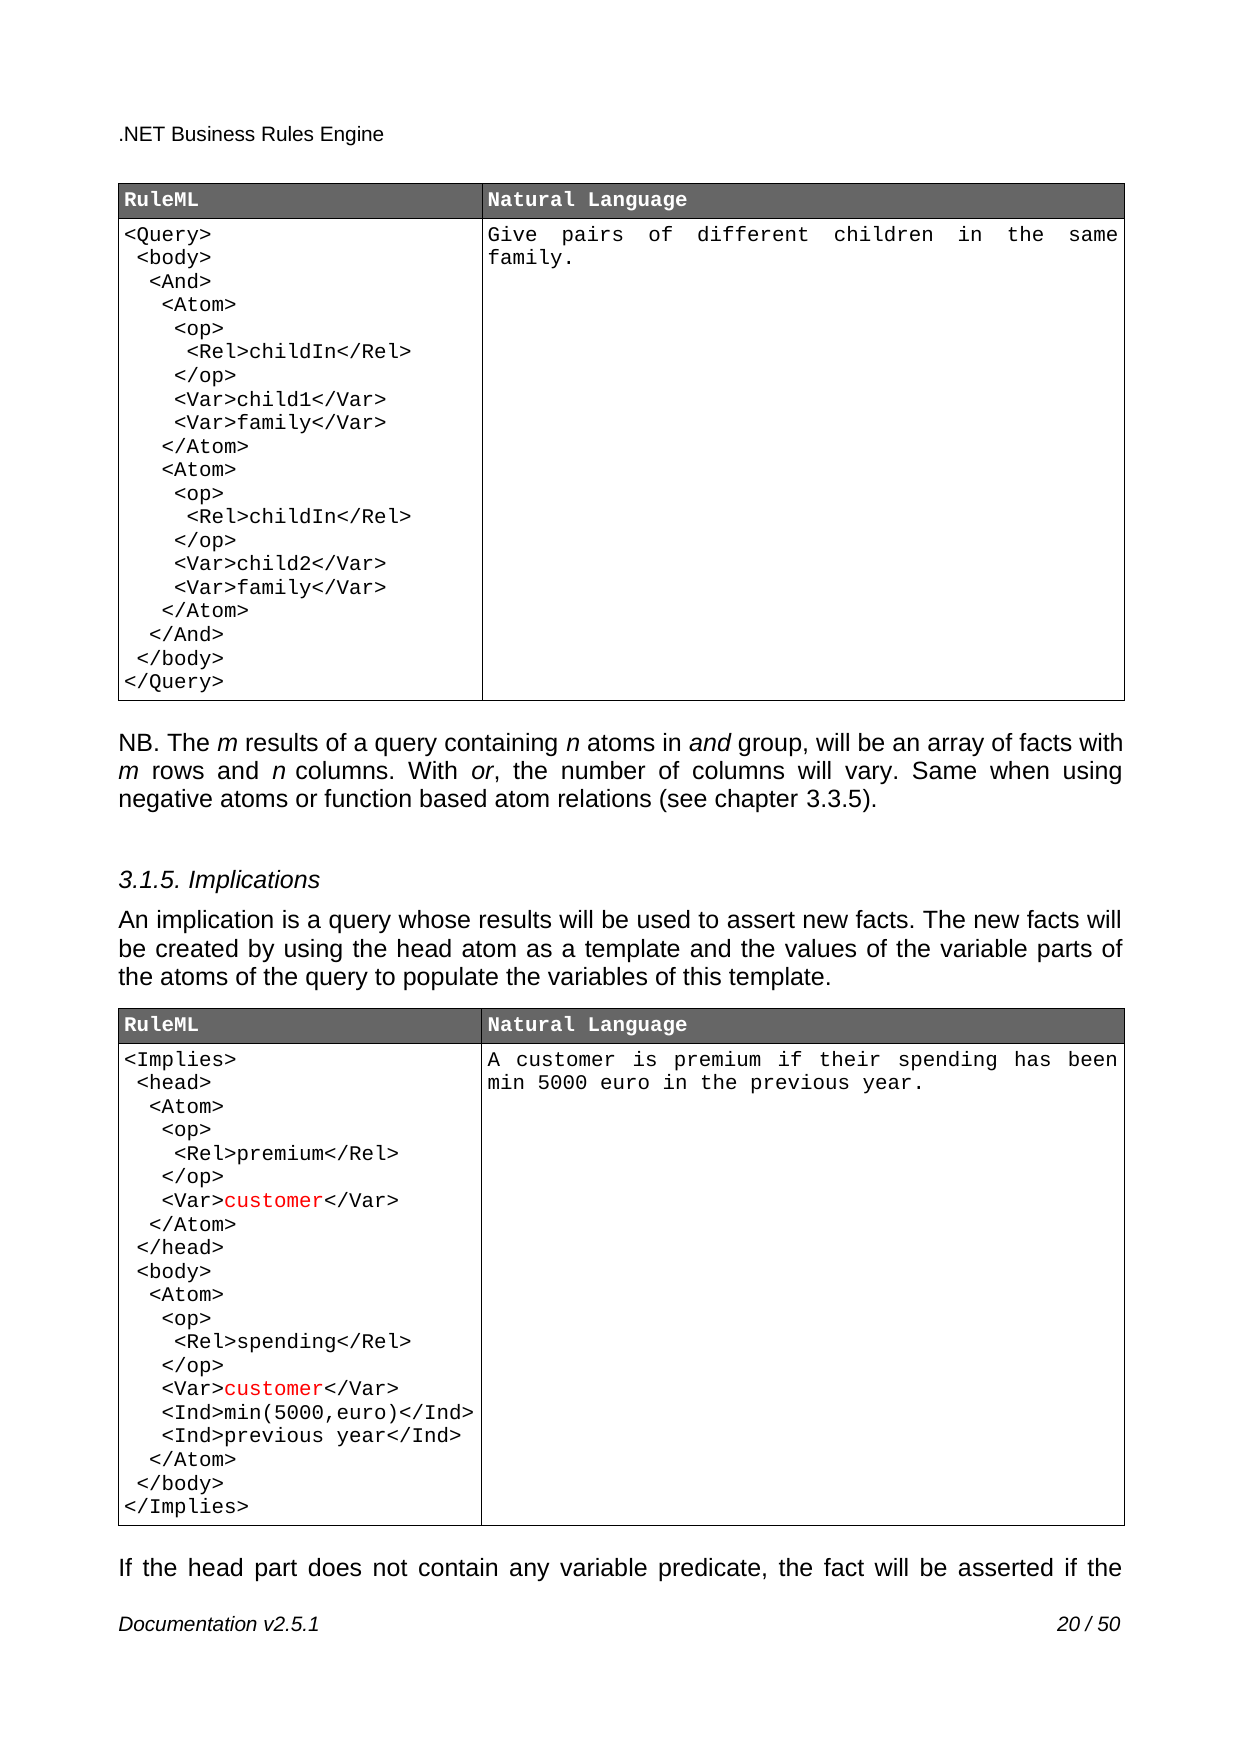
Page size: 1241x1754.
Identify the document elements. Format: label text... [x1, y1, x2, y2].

subtitle Implications [118, 866, 1124, 894]
table_header Natural Language [483, 184, 1124, 218]
text If the head part does not contain any variable predicate, the fact will be asserted if the [118, 1554, 1124, 1582]
table_header RuleML [119, 184, 482, 218]
table_cell Give pairs of different children in the same family. [483, 219, 1124, 700]
table_cell <Query> <body> <And> <Atom> <op> <Rel>childIn</Rel> </op> <Var>child1</Var> <Var>family</Var> </Atom> <Atom> <op> <Rel>childIn</Rel> </op> <Var>child2</Var> <Var>family</Var> </Atom> </And> </body> </Query> [119, 219, 482, 700]
text An implication is a query whose results will be used to assert new facts. The new facts will be created by using the head atom as a template and the values of the variable parts of the atoms of the query to populate the variables of this template. [118, 906, 1124, 990]
table_cell A customer is premium if their spending has been min 5000 euro in the previous year. [482, 1044, 1124, 1525]
table_header RuleML [119, 1009, 481, 1043]
table_header Natural Language [482, 1009, 1124, 1043]
text NB. The m results of a query containing n atoms in and group, will be an array of facts with m rows and n columns. With or, the number of columns will vary. Same when using negative atoms or function based atom relations (see chapter 3.3.5). [118, 729, 1124, 813]
table_cell <Implies> <head> <Atom> <op> <Rel>premium</Rel> </op> <Var>customer</Var> </Atom> </head> <body> <Atom> <op> <Rel>spending</Rel> </op> <Var>customer</Var> <Ind>min(5000,euro)</Ind> <Ind>previous year</Ind> </Atom> </body> </Implies> [119, 1044, 481, 1525]
